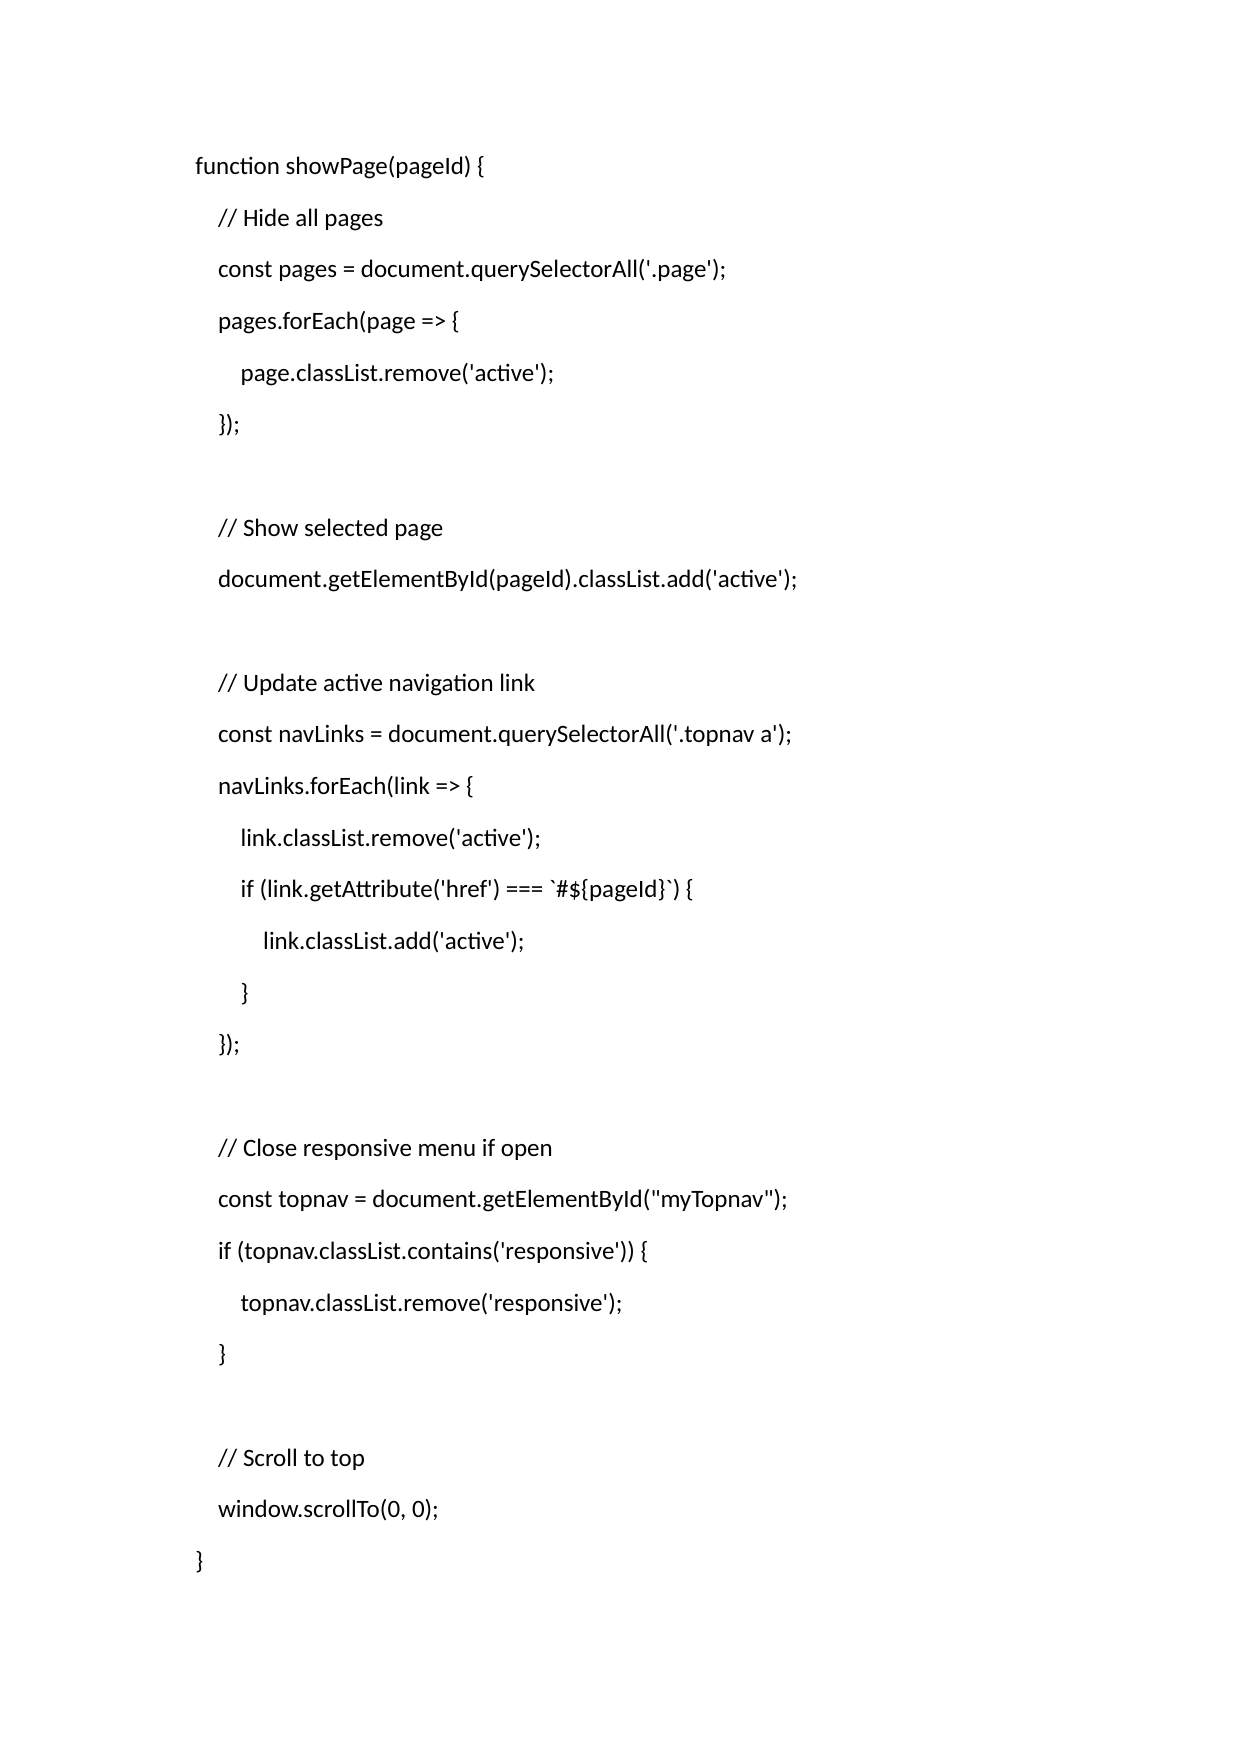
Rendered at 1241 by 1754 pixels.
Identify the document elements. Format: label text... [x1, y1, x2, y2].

text } [150, 1545, 1090, 1576]
text pages.forEach(page => { [150, 305, 1090, 336]
text // Scroll to top [150, 1442, 1090, 1472]
text const navLinks = document.querySelectorAll('.topnav a'); [150, 718, 1090, 749]
text // Update active navigation link [150, 667, 1090, 697]
text function showPage(pageId) { [150, 150, 1090, 181]
text const topnav = document.getElementById("myTopnav"); [150, 1183, 1090, 1214]
text // Hide all pages [150, 202, 1090, 232]
text link.classList.add('active'); [150, 925, 1090, 956]
text }); [150, 408, 1090, 439]
text // Close responsive menu if open [150, 1132, 1090, 1162]
text page.classList.remove('active'); [150, 357, 1090, 387]
text window.scrollTo(0, 0); [150, 1493, 1090, 1524]
text // Show selected page [150, 512, 1090, 542]
text }); [150, 1028, 1090, 1059]
text if (link.getAttribute('href') === `#${pageId}`) { [150, 873, 1090, 904]
text } [150, 1338, 1090, 1369]
text if (topnav.classList.contains('responsive')) { [150, 1235, 1090, 1266]
text topnav.classList.remove('responsive'); [150, 1287, 1090, 1317]
text document.getElementById(pageId).classList.add('active'); [150, 563, 1090, 594]
text link.classList.remove('active'); [150, 822, 1090, 852]
text navLinks.forEach(link => { [150, 770, 1090, 801]
text } [150, 977, 1090, 1007]
text const pages = document.querySelectorAll('.page'); [150, 253, 1090, 284]
